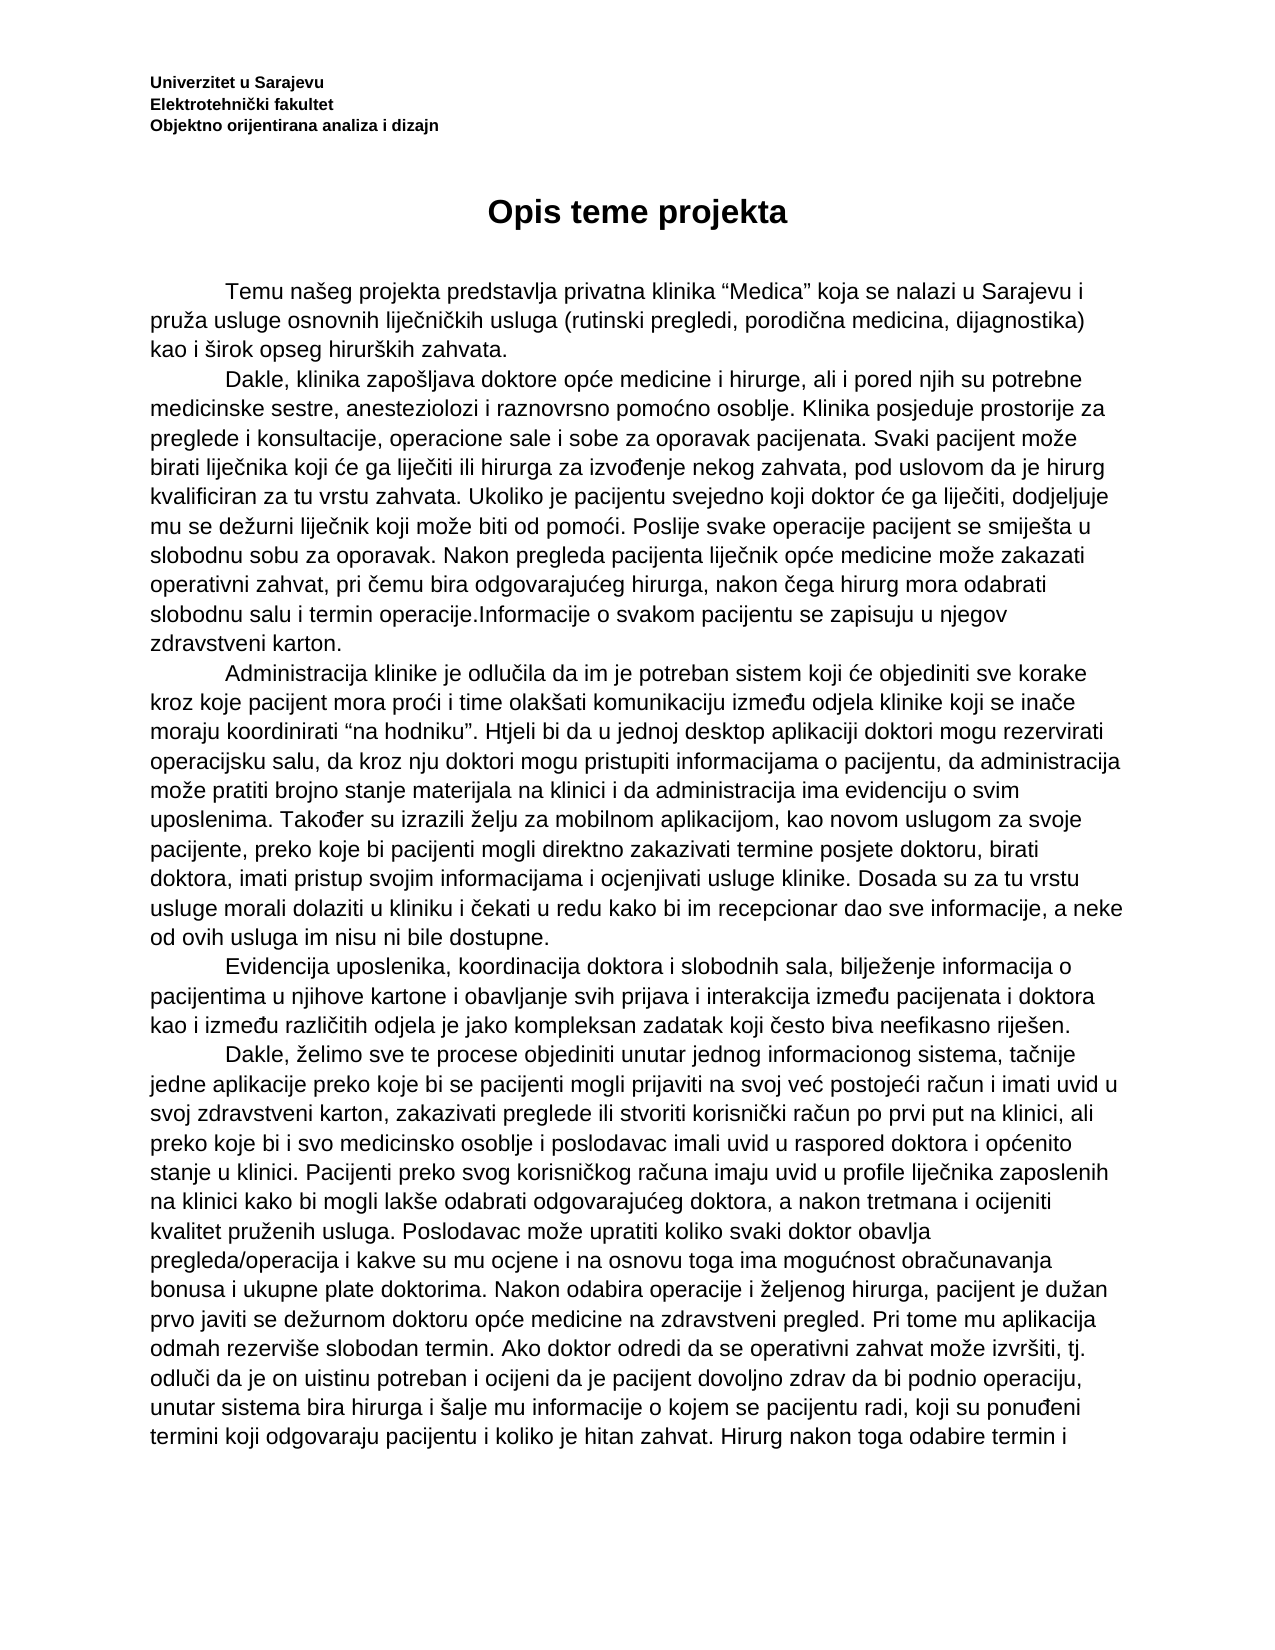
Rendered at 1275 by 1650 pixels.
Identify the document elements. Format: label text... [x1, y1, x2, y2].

text Evidencija uposlenika, koordinacija doktora i slobodnih sala, bilježenje informacija o pacijentima u njihove kartone i obavljanje svih prijava i interakcija između pacijenata i doktora kao i između različitih odjela je jako kompleksan zadatak koji često biva neefikasno riješen. [150, 954, 1125, 1038]
text Temu našeg projekta predstavlja privatna klinika “Medica” koja se nalazi u Sarajevu i pruža usluge osnovnih liječničkih usluga (rutinski pregledi, porodična medicina, dijagnostika) kao i širok opseg hirurških zahvata. [150, 278, 1125, 363]
text Administracija klinike je odlučila da im je potreban sistem koji će objediniti sve korake kroz koje pacijent mora proći i time olakšati komunikaciju između odjela klinike koji se inače moraju koordinirati “na hodniku”. Htjeli bi da u jednoj desktop aplikaciji doktori mogu rezervirati operacijsku salu, da kroz nju doktori mogu pristupiti informacijama o pacijentu, da administracija može pratiti brojno stanje materijala na klinici i da administracija ima evidenciju o svim uposlenima. Također su izrazili želju za mobilnom aplikacijom, kao novom uslugom za svoje pacijente, preko koje bi pacijenti mogli direktno zakazivati termine posjete doktoru, birati doktora, imati pristup svojim informacijama i ocjenjivati usluge klinike. Dosada su za tu vrstu usluge morali dolaziti u kliniku i čekati u redu kako bi im recepcionar dao sve informacije, a neke od ovih usluga im nisu ni bile dostupne. [150, 660, 1125, 950]
text Dakle, želimo sve te procese objediniti unutar jednog informacionog sistema, tačnije jedne aplikacije preko koje bi se pacijenti mogli prijaviti na svoj već postojeći račun i imati uvid u svoj zdravstveni karton, zakazivati preglede ili stvoriti korisnički račun po prvi put na klinici, ali preko koje bi i svo medicinsko osoblje i poslodavac imali uvid u raspored doktora i općenito stanje u klinici. Pacijenti preko svog korisničkog računa imaju uvid u profile liječnika zaposlenih na klinici kako bi mogli lakše odabrati odgovarajućeg doktora, a nakon tretmana i ocijeniti kvalitet pruženih usluga. Poslodavac može upratiti koliko svaki doktor obavlja pregleda/operacija i kakve su mu ocjene i na osnovu toga ima mogućnost obračunavanja bonusa i ukupne plate doktorima. Nakon odabira operacije i željenog hirurga, pacijent je dužan prvo javiti se dežurnom doktoru opće medicine na zdravstveni pregled. Pri tome mu aplikacija odmah rezerviše slobodan termin. Ako doktor odredi da se operativni zahvat može izvršiti, tj. odluči da je on uistinu potreban i ocijeni da je pacijent dovoljno zdrav da bi podnio operaciju, unutar sistema bira hirurga i šalje mu informacije o kojem se pacijentu radi, koji su ponuđeni termini koji odgovaraju pacijentu i koliko je hitan zahvat. Hirurg nakon toga odabire termin i [150, 1042, 1125, 1450]
text Dakle, klinika zapošljava doktore opće medicine i hirurge, ali i pored njih su potrebne medicinske sestre, anesteziolozi i raznovrsno pomoćno osoblje. Klinika posjeduje prostorije za preglede i konsultacije, operacione sale i sobe za oporavak pacijenata. Svaki pacijent može birati liječnika koji će ga liječiti ili hirurga za izvođenje nekog zahvata, pod uslovom da je hirurg kvalificiran za tu vrstu zahvata. Ukoliko je pacijentu svejedno koji doktor će ga liječiti, dodjeljuje mu se dežurni liječnik koji može biti od pomoći. Poslije svake operacije pacijent se smiješta u slobodnu sobu za oporavak. Nakon pregleda pacijenta liječnik opće medicine može zakazati operativni zahvat, pri čemu bira odgovarajućeg hirurga, nakon čega hirurg mora odabrati slobodnu salu i termin operacije.Informacije o svakom pacijentu se zapisuju u njegov zdravstveni karton. [150, 367, 1125, 657]
text Opis teme projekta [150, 193, 1125, 230]
